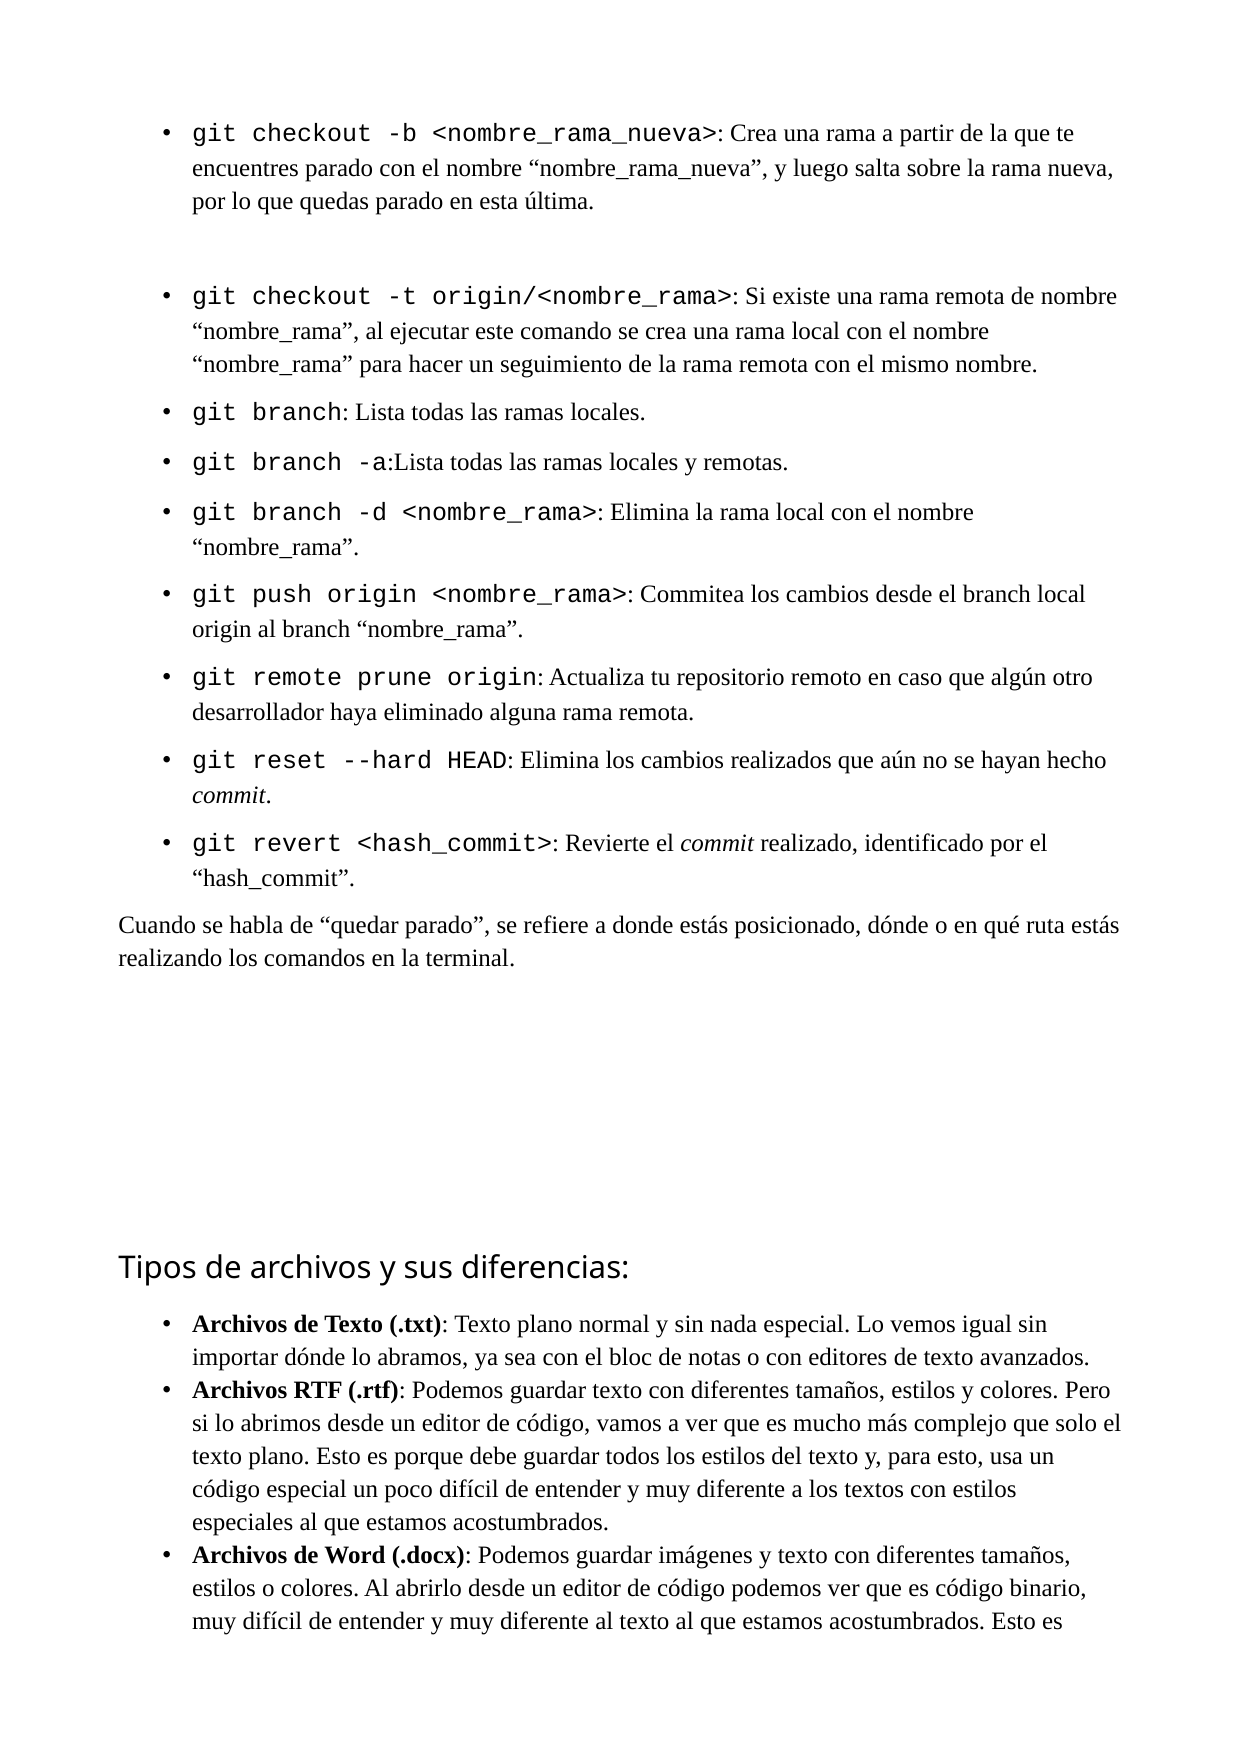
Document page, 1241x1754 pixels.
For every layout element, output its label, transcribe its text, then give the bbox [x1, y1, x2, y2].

list git checkout -b <nombre_rama_nueva>: Crea una rama a partir de la que te encuentres parado con el nombre “nombre_rama_nueva”, y luego salta sobre la rama nueva, por lo que quedas parado en esta última. [162, 118, 1122, 215]
list Archivos de Texto (.txt): Texto plano normal y sin nada especial. Lo vemos igual sin importar dónde lo abramos, ya sea con el bloc de notas o con editores de texto avanzados. [162, 1309, 1122, 1370]
list git push origin <nombre_rama>: Commitea los cambios desde el branch local origin al branch “nombre_rama”. [162, 579, 1122, 643]
list git checkout -t origin/<nombre_rama>: Si existe una rama remota de nombre “nombre_rama”, al ejecutar este comando se crea una rama local con el nombre “nombre_rama” para hacer un seguimiento de la rama remota con el mismo nombre. [162, 281, 1122, 378]
list git remote prune origin: Actualiza tu repositorio remoto en caso que algún otro desarrollador haya eliminado alguna rama remota. [162, 662, 1122, 726]
list git branch: Lista todas las ramas locales. [162, 397, 1122, 428]
list Archivos RTF (.rtf): Podemos guardar texto con diferentes tamaños, estilos y colores. Pero si lo abrimos desde un editor de código, vamos a ver que es mucho más complejo que solo el texto plano. Esto es porque debe guardar todos los estilos del texto y, para esto, usa un código especial un poco difícil de entender y muy diferente a los textos con estilos especiales al que estamos acostumbrados. [162, 1375, 1122, 1536]
list git branch -d <nombre_rama>: Elimina la rama local con el nombre “nombre_rama”. [162, 497, 1122, 561]
list git branch -a:Lista todas las ramas locales y remotas. [162, 447, 1122, 478]
list git revert <hash_commit>: Revierte el commit realizado, identificado por el “hash_commit”. [162, 828, 1122, 891]
list Archivos de Word (.docx): Podemos guardar imágenes y texto con diferentes tamaños, estilos o colores. Al abrirlo desde un editor de código podemos ver que es código binario, muy difícil de entender y muy diferente al texto al que estamos acostumbrados. Esto es [162, 1540, 1122, 1634]
text Tipos de archivos y sus diferencias: [118, 1245, 1122, 1288]
list git reset --hard HEAD: Elimina los cambios realizados que aún no se hayan hecho commit. [162, 745, 1122, 809]
text Cuando se habla de “quedar parado”, se refiere a donde estás posicionado, dónde o en qué ruta estás realizando los comandos en la terminal. [118, 910, 1122, 972]
